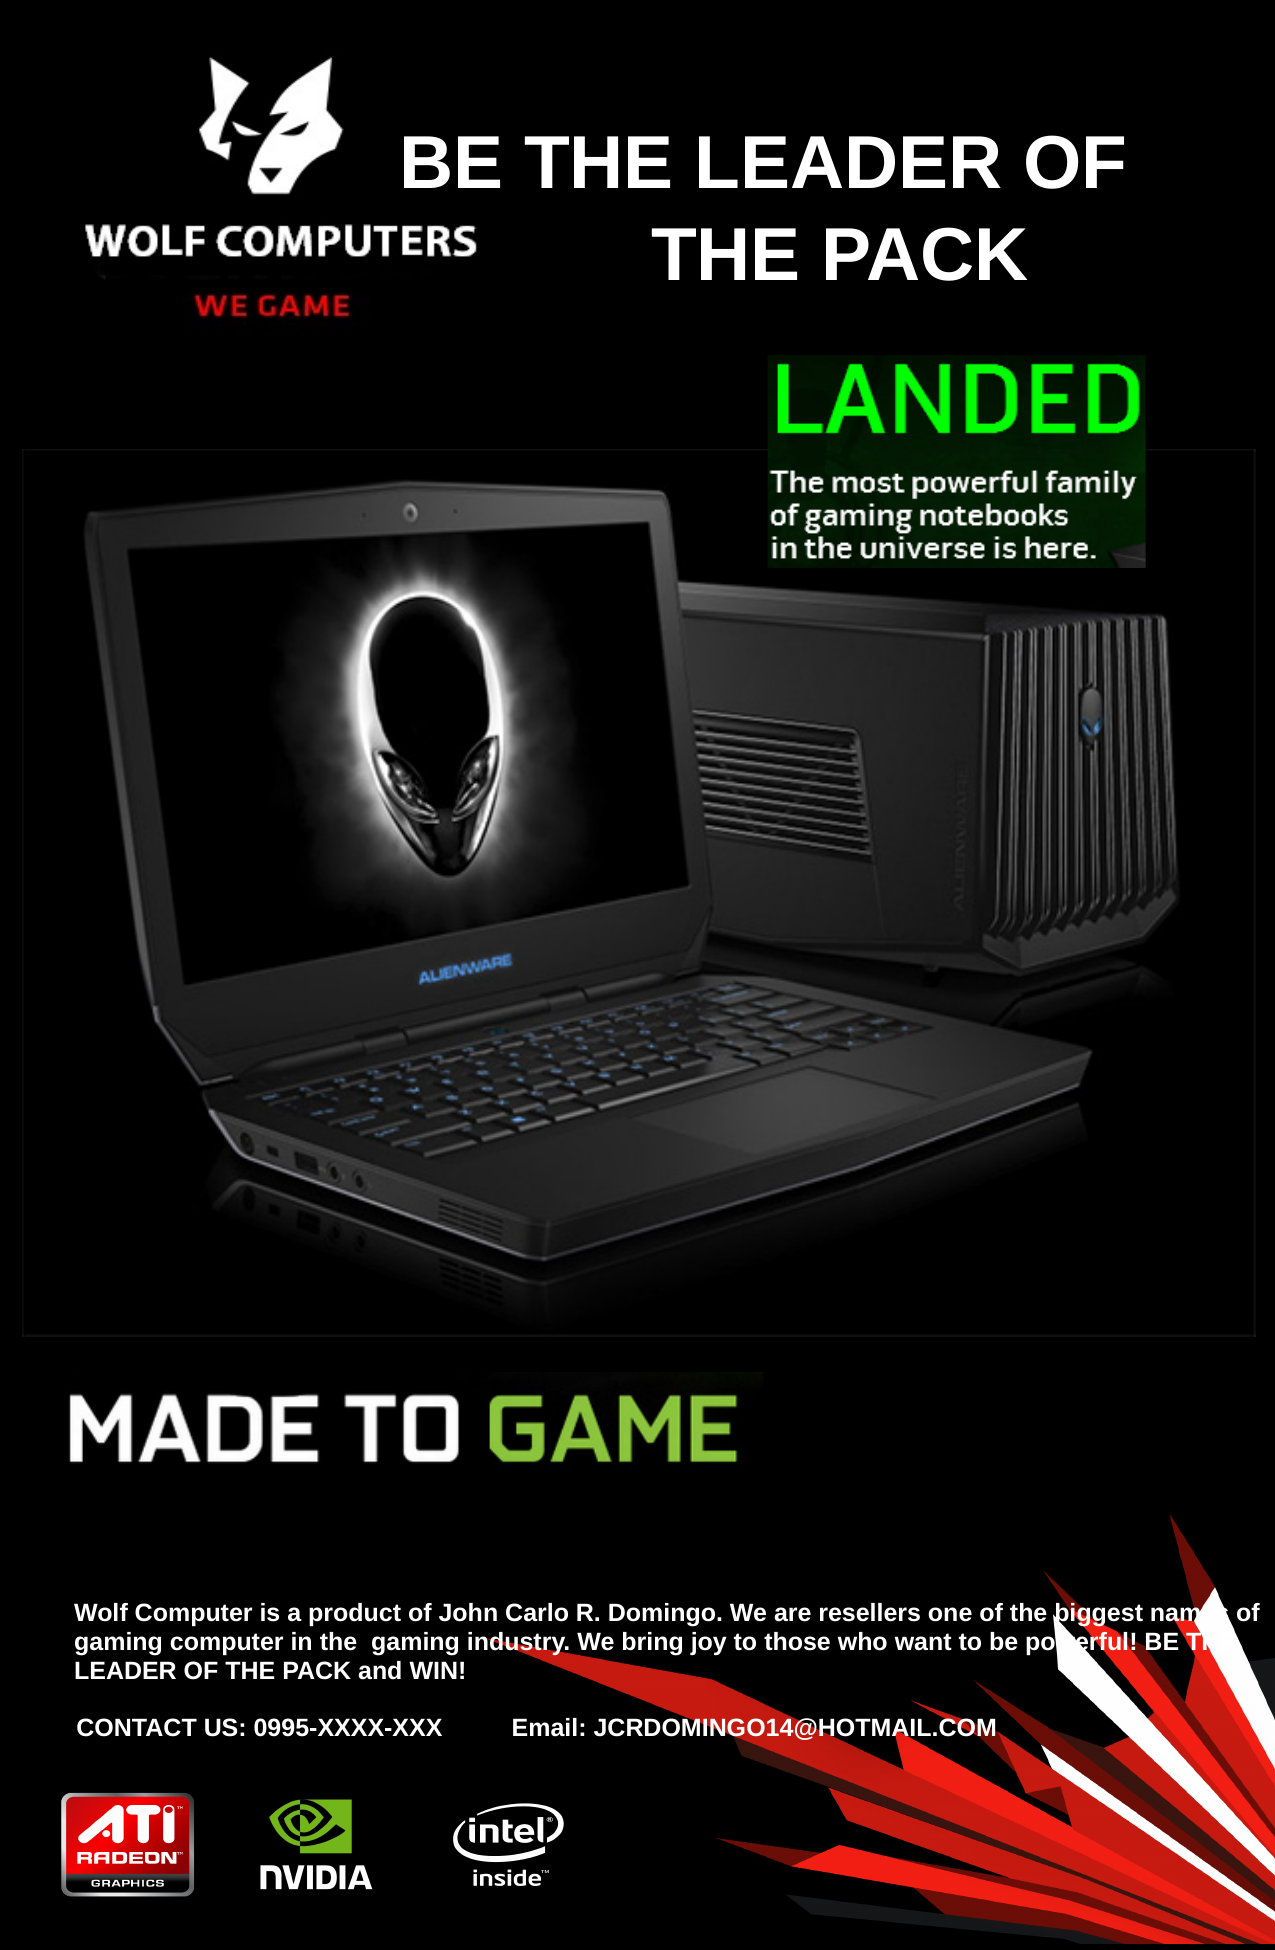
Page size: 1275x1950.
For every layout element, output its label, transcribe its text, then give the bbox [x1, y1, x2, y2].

text BE THE LEADER OF [0, 108, 22, 210]
picture [22, 13, 525, 361]
text BE THE LEADER OF [525, 108, 1275, 210]
text CONTACT US: 0995-XXXX-XXX Email: JCRDOMINGO14@HOTMAIL.COM [0, 1713, 371, 1742]
picture [22, 355, 1256, 1337]
picture [238, 1508, 1275, 1950]
text THE PACK [525, 210, 1275, 297]
text [0, 210, 22, 297]
text Wolf Computer is a product of John Carlo R. Domingo. We are resellers one of the biggest names of gaming computer in the gaming industry. We bring joy to those who want to be powerful! BE THE LEADER OF THE PACK and WIN! [0, 1598, 371, 1684]
picture [51, 1780, 204, 1909]
picture [36, 1372, 764, 1484]
